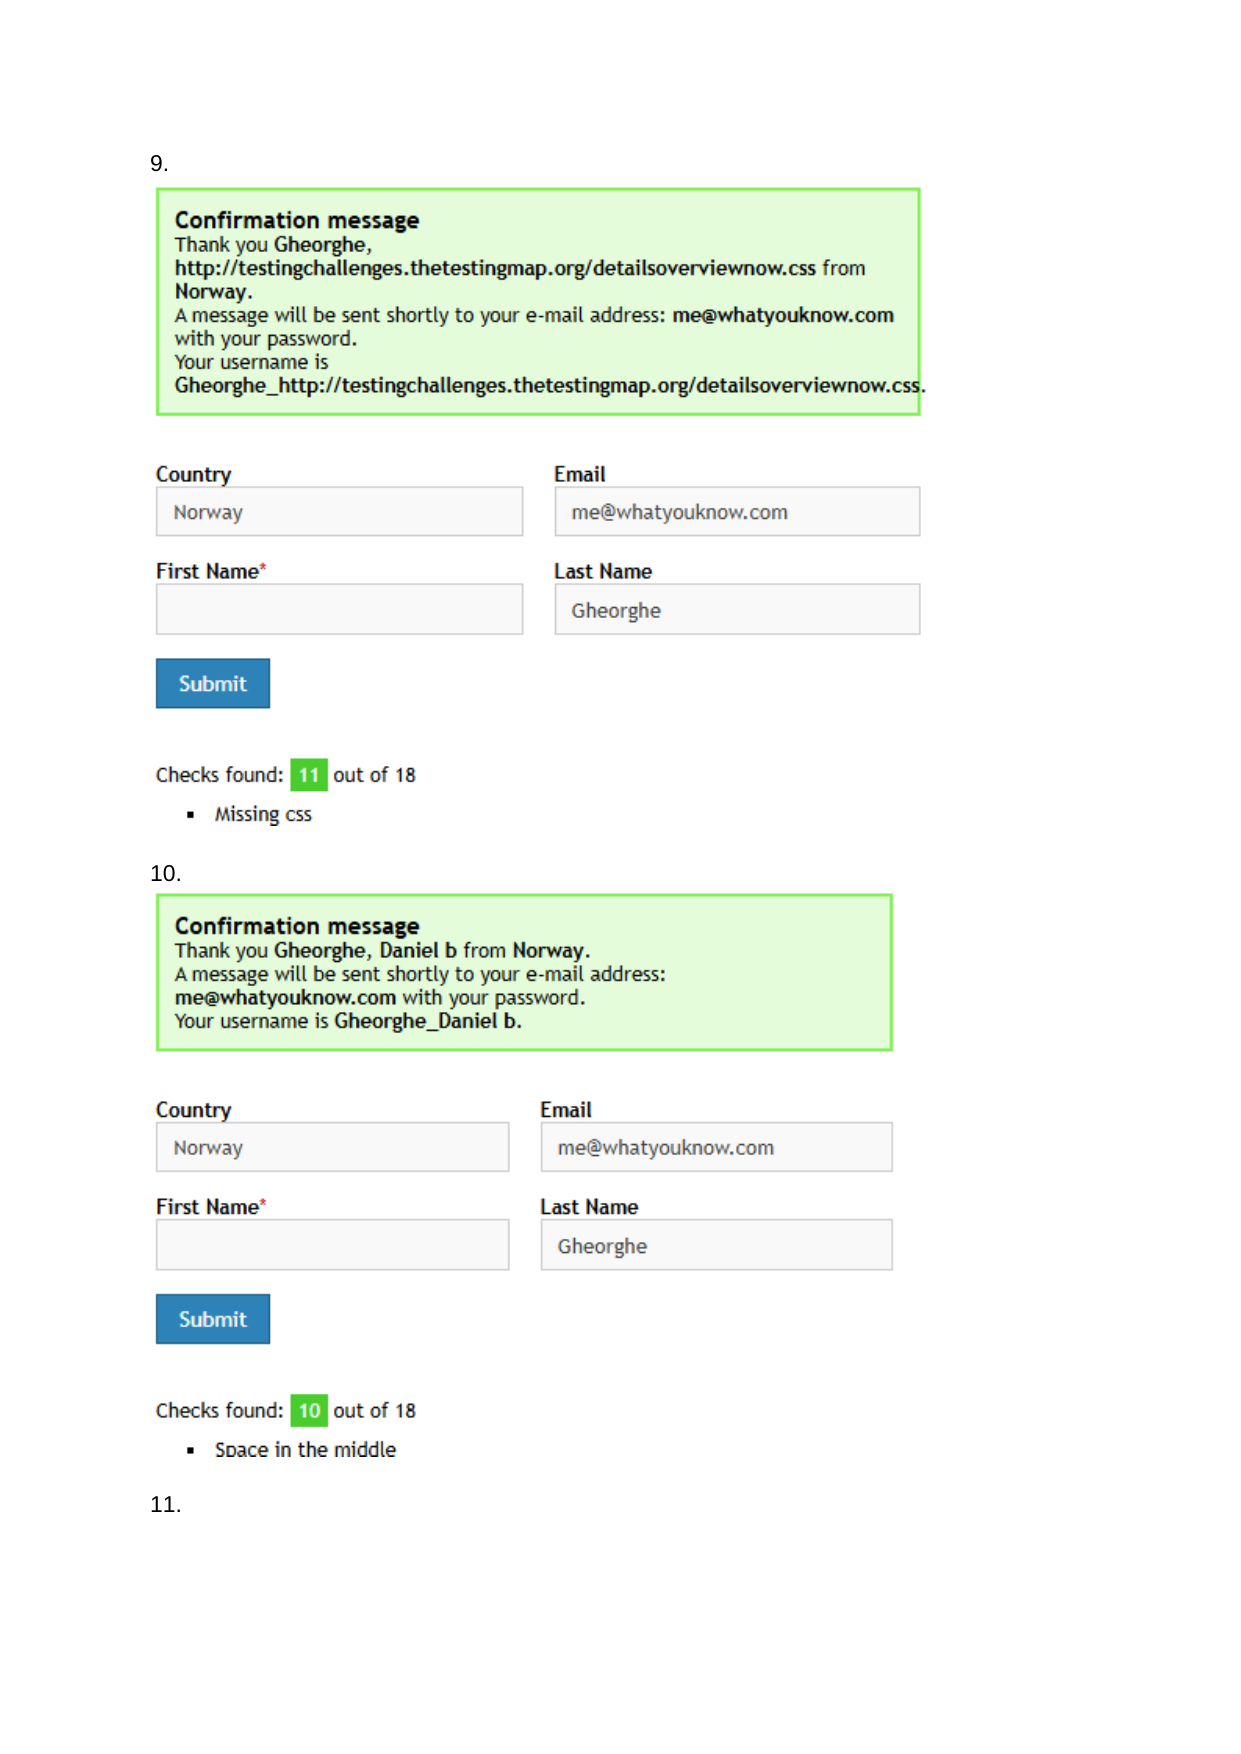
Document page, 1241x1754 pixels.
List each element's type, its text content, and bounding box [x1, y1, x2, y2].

picture [150, 889, 912, 1457]
text 10. [150, 859, 1090, 886]
picture [150, 180, 946, 826]
text 9. [150, 150, 1090, 176]
text 11. [150, 1491, 1090, 1517]
